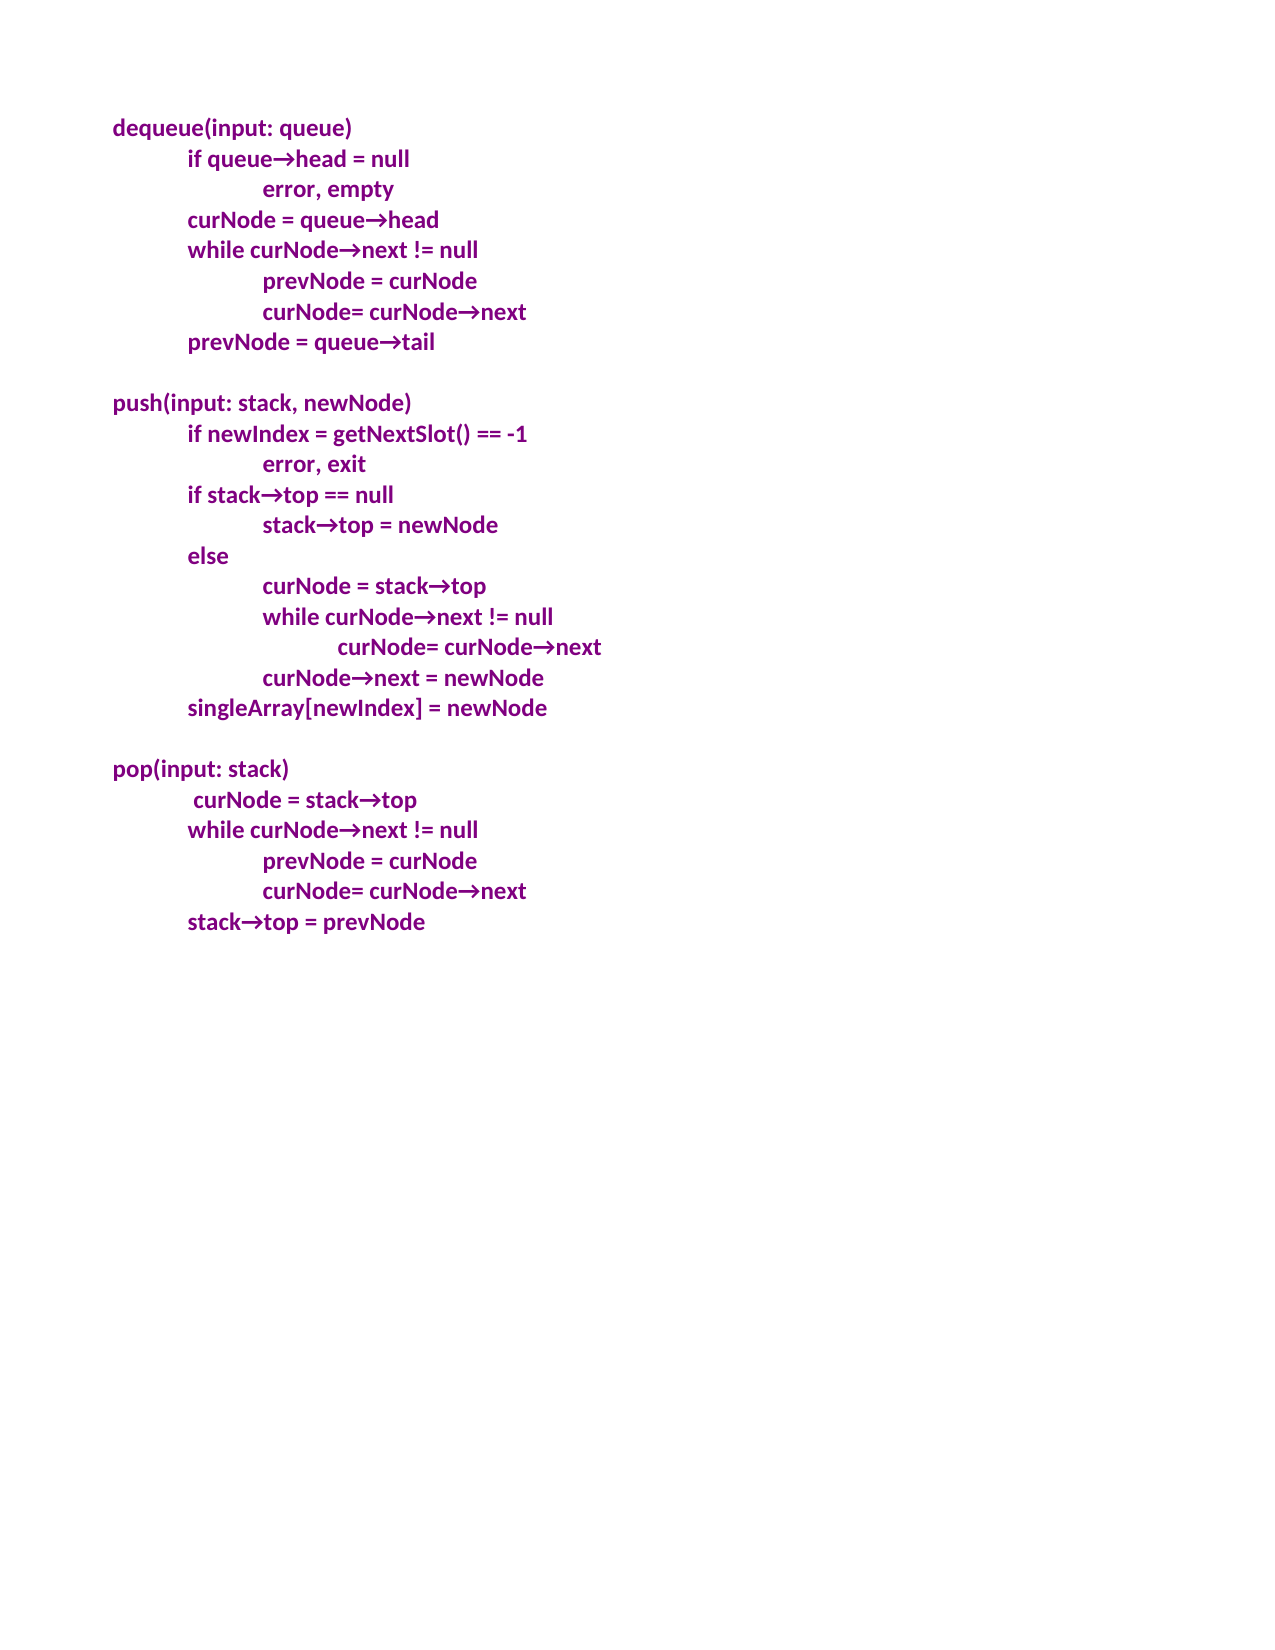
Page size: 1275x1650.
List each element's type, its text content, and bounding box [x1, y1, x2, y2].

text stack→top = newNode [112, 509, 1162, 540]
text curNode = stack→top [112, 570, 1162, 601]
text error, empty [112, 173, 1162, 204]
text if queue→head = null [112, 143, 1162, 173]
text push(input: stack, newNode) [112, 387, 1162, 418]
text curNode→next = newNode [112, 662, 1162, 692]
text while curNode→next != null [112, 234, 1162, 265]
text curNode = stack→top [112, 784, 1162, 814]
text pop(input: stack) [112, 753, 1162, 784]
text if stack→top == null [112, 479, 1162, 509]
text error, exit [112, 448, 1162, 479]
text curNode= curNode→next [112, 631, 1162, 662]
text stack→top = prevNode [112, 906, 1162, 937]
text prevNode = queue→tail [112, 326, 1162, 357]
text curNode = queue→head [112, 204, 1162, 234]
text prevNode = curNode [112, 265, 1162, 296]
text else [112, 540, 1162, 570]
text while curNode→next != null [112, 814, 1162, 845]
text curNode= curNode→next [112, 876, 1162, 906]
text while curNode→next != null [112, 601, 1162, 631]
text dequeue(input: queue) [112, 112, 1162, 143]
text curNode= curNode→next [112, 296, 1162, 326]
text singleArray[newIndex] = newNode [112, 692, 1162, 723]
text prevNode = curNode [112, 845, 1162, 876]
text if newIndex = getNextSlot() == -1 [112, 418, 1162, 448]
